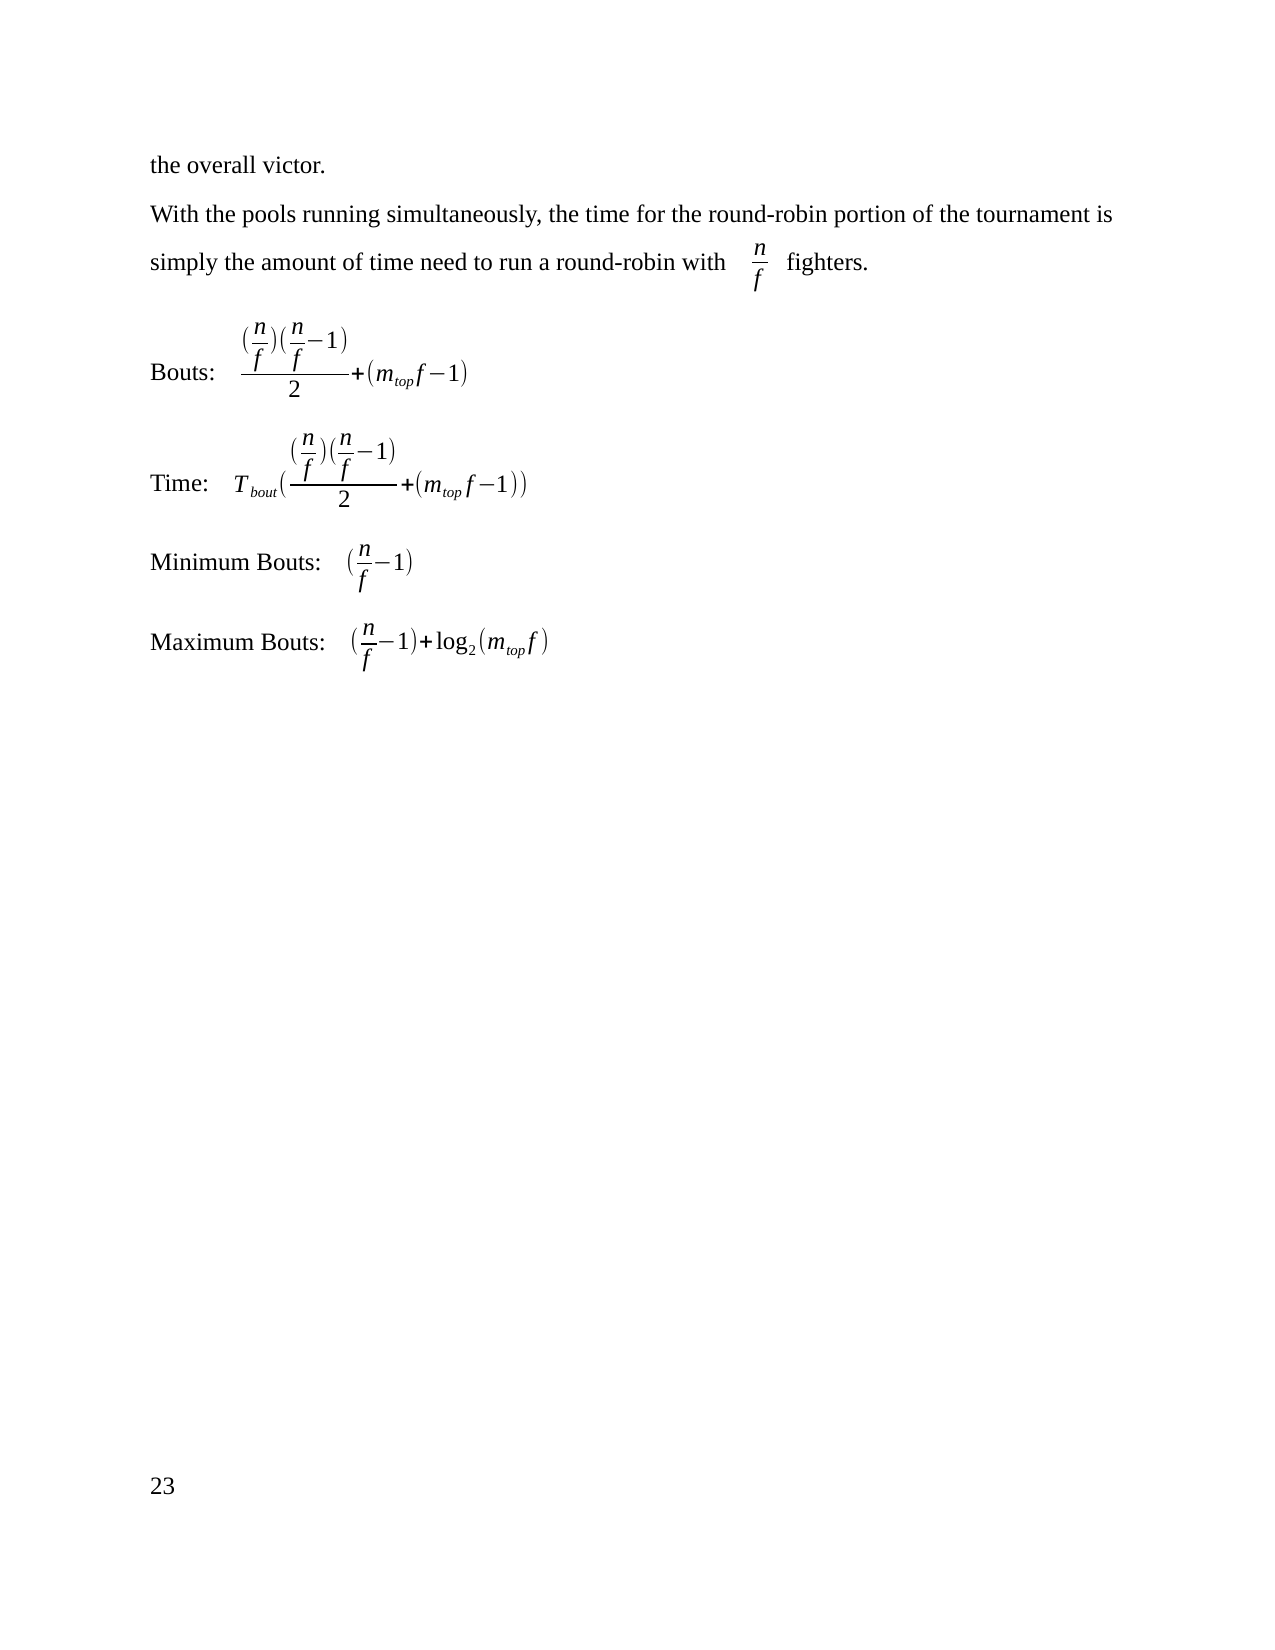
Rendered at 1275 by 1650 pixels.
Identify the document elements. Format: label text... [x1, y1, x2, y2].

text Minimum Bouts: [150, 534, 1125, 593]
text Maximum Bouts: [150, 613, 1125, 673]
text With the pools running simultaneously, the time for the round-robin portion of the tournament is simply the amount of time need to run a round-robin with fighters. [150, 199, 1125, 292]
text Time: [150, 423, 1125, 514]
text the overall victor. [150, 150, 1125, 179]
text Bouts: [150, 313, 1125, 403]
